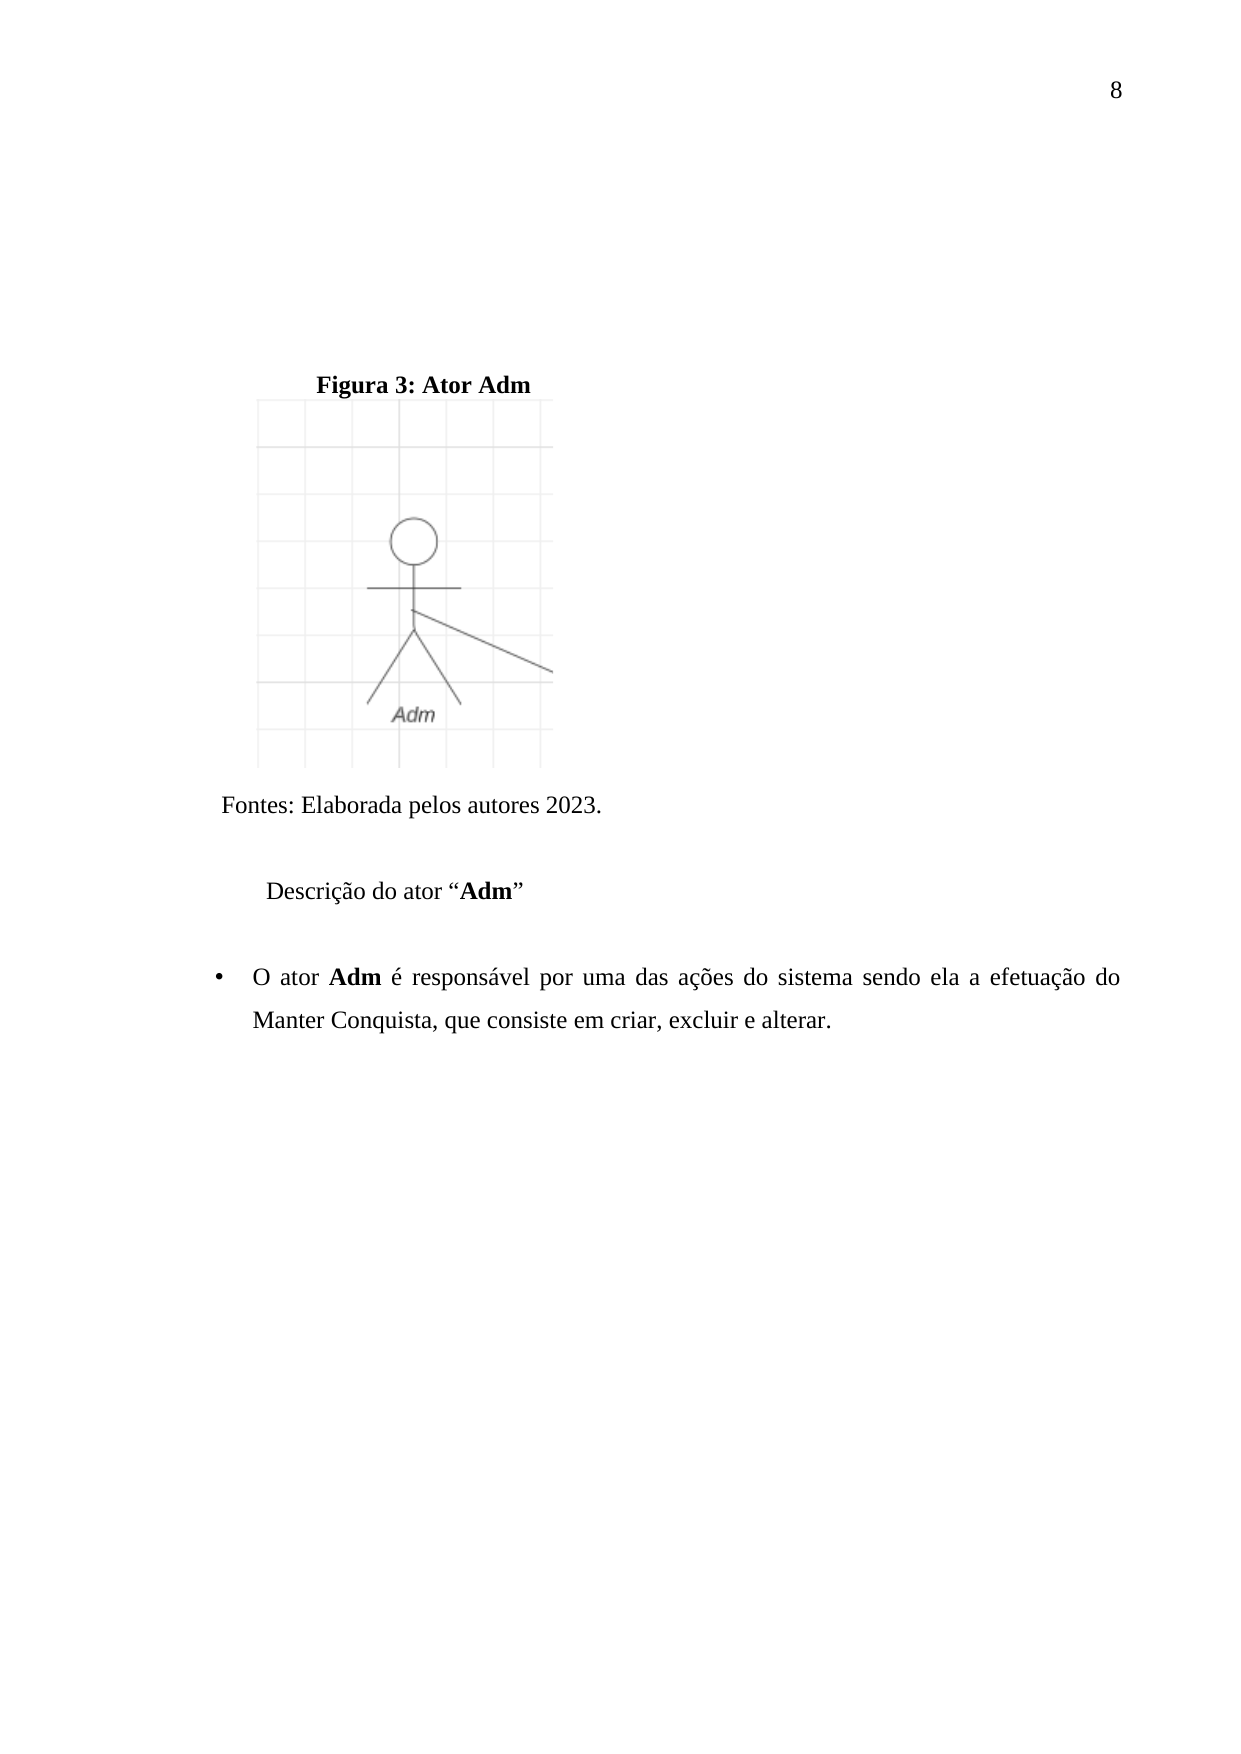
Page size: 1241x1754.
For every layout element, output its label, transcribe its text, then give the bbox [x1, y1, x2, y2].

picture [256, 399, 554, 768]
text Figura 3: Ator Adm [256, 370, 553, 399]
text Fontes: Elaborada pelos autores 2023. [177, 790, 1122, 819]
text Descrição do ator “Adm” [177, 876, 1122, 905]
list O ator Adm é responsável por uma das ações do sistema sendo ela a efetuação do Manter Conquista, que consiste em criar, excluir e alterar. [215, 962, 1122, 1034]
